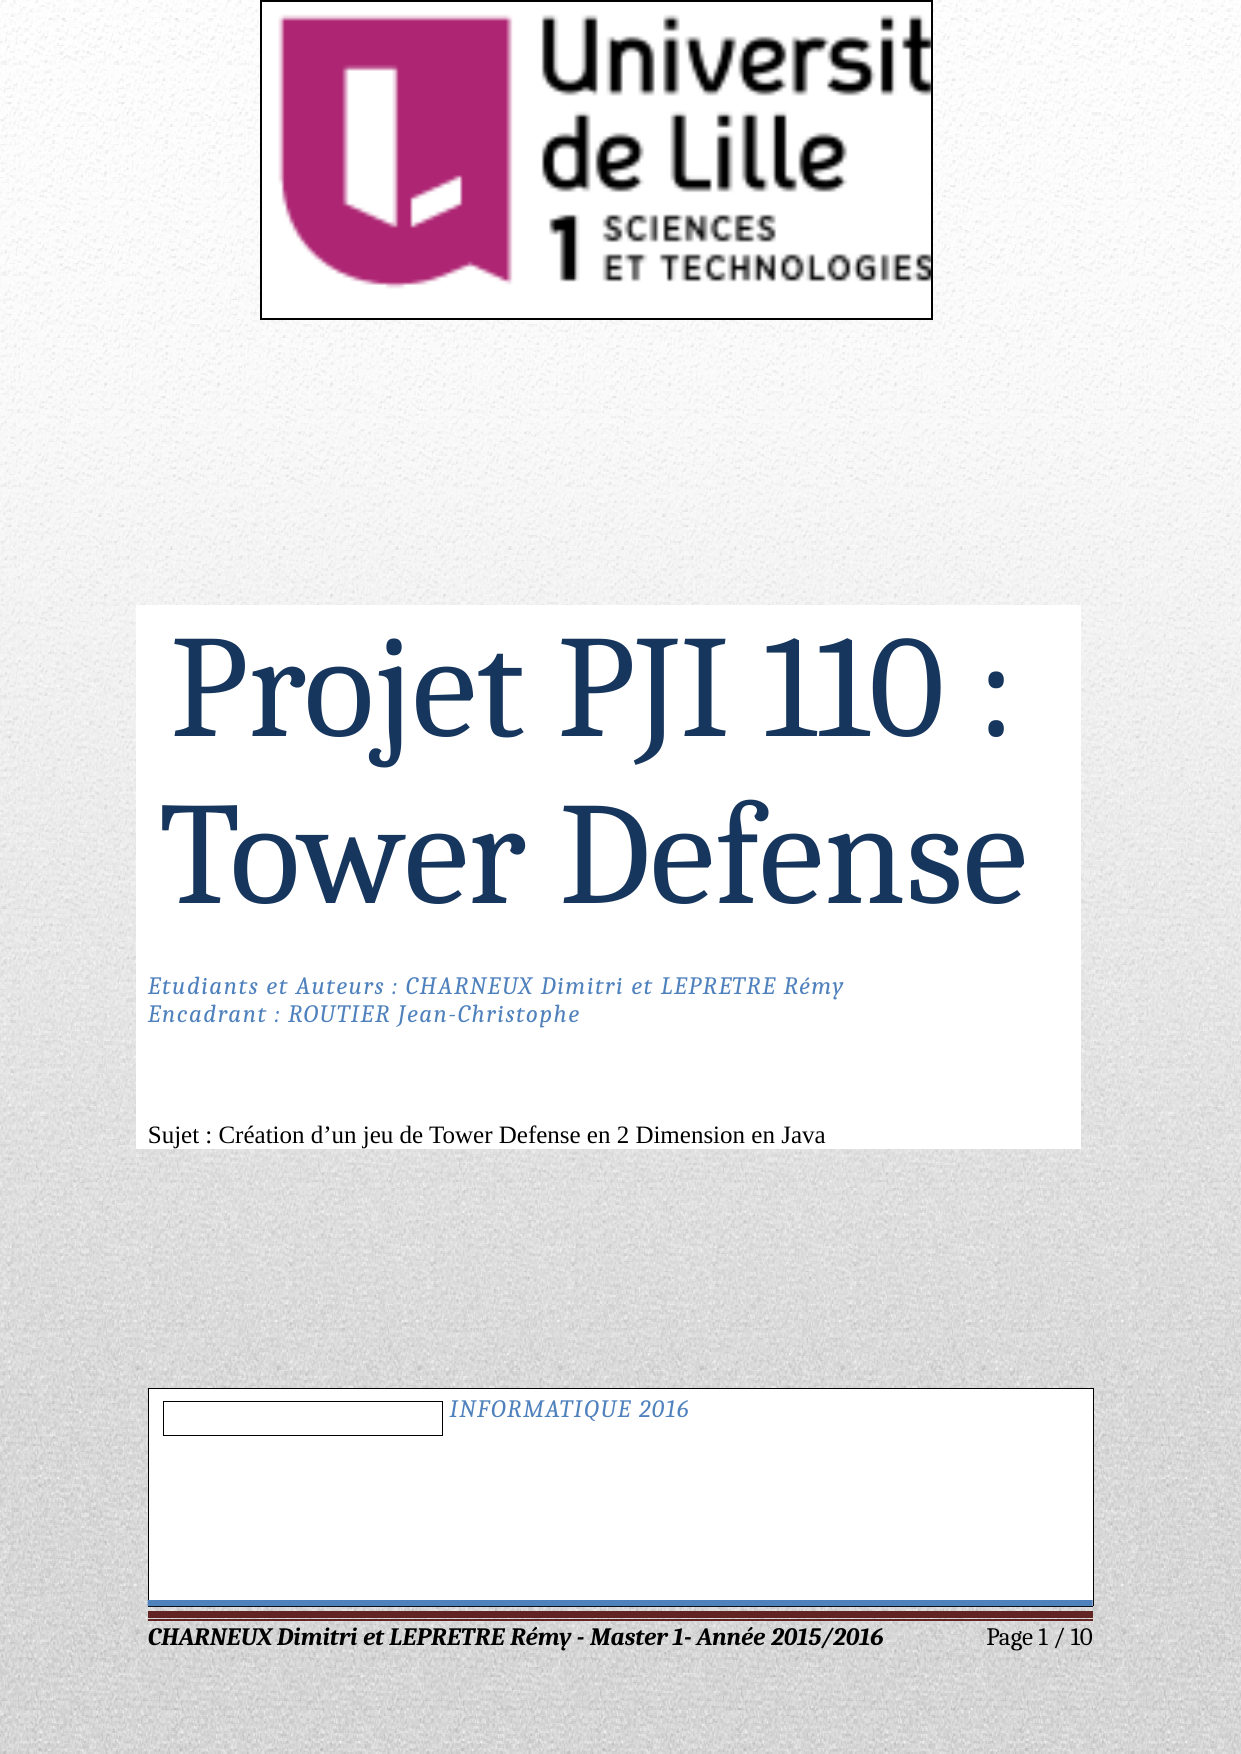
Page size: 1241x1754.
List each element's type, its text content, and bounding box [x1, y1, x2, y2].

table_cell Etudiants et Auteurs : CHARNEUX Dimitri et LEPRETRE Rémy Encadrant : ROUTIER Jean-Christophe [136, 972, 1081, 1029]
subtitle INFORMATIQUE 2016 [163, 1395, 1077, 1435]
table_cell Sujet : Création d’un jeu de Tower Defense en 2 Dimension en Java [136, 1029, 1081, 1149]
picture [0, 0, 1241, 1754]
picture [270, 10, 931, 310]
table_header Projet PJI 110 : Tower Defense [136, 605, 1081, 972]
